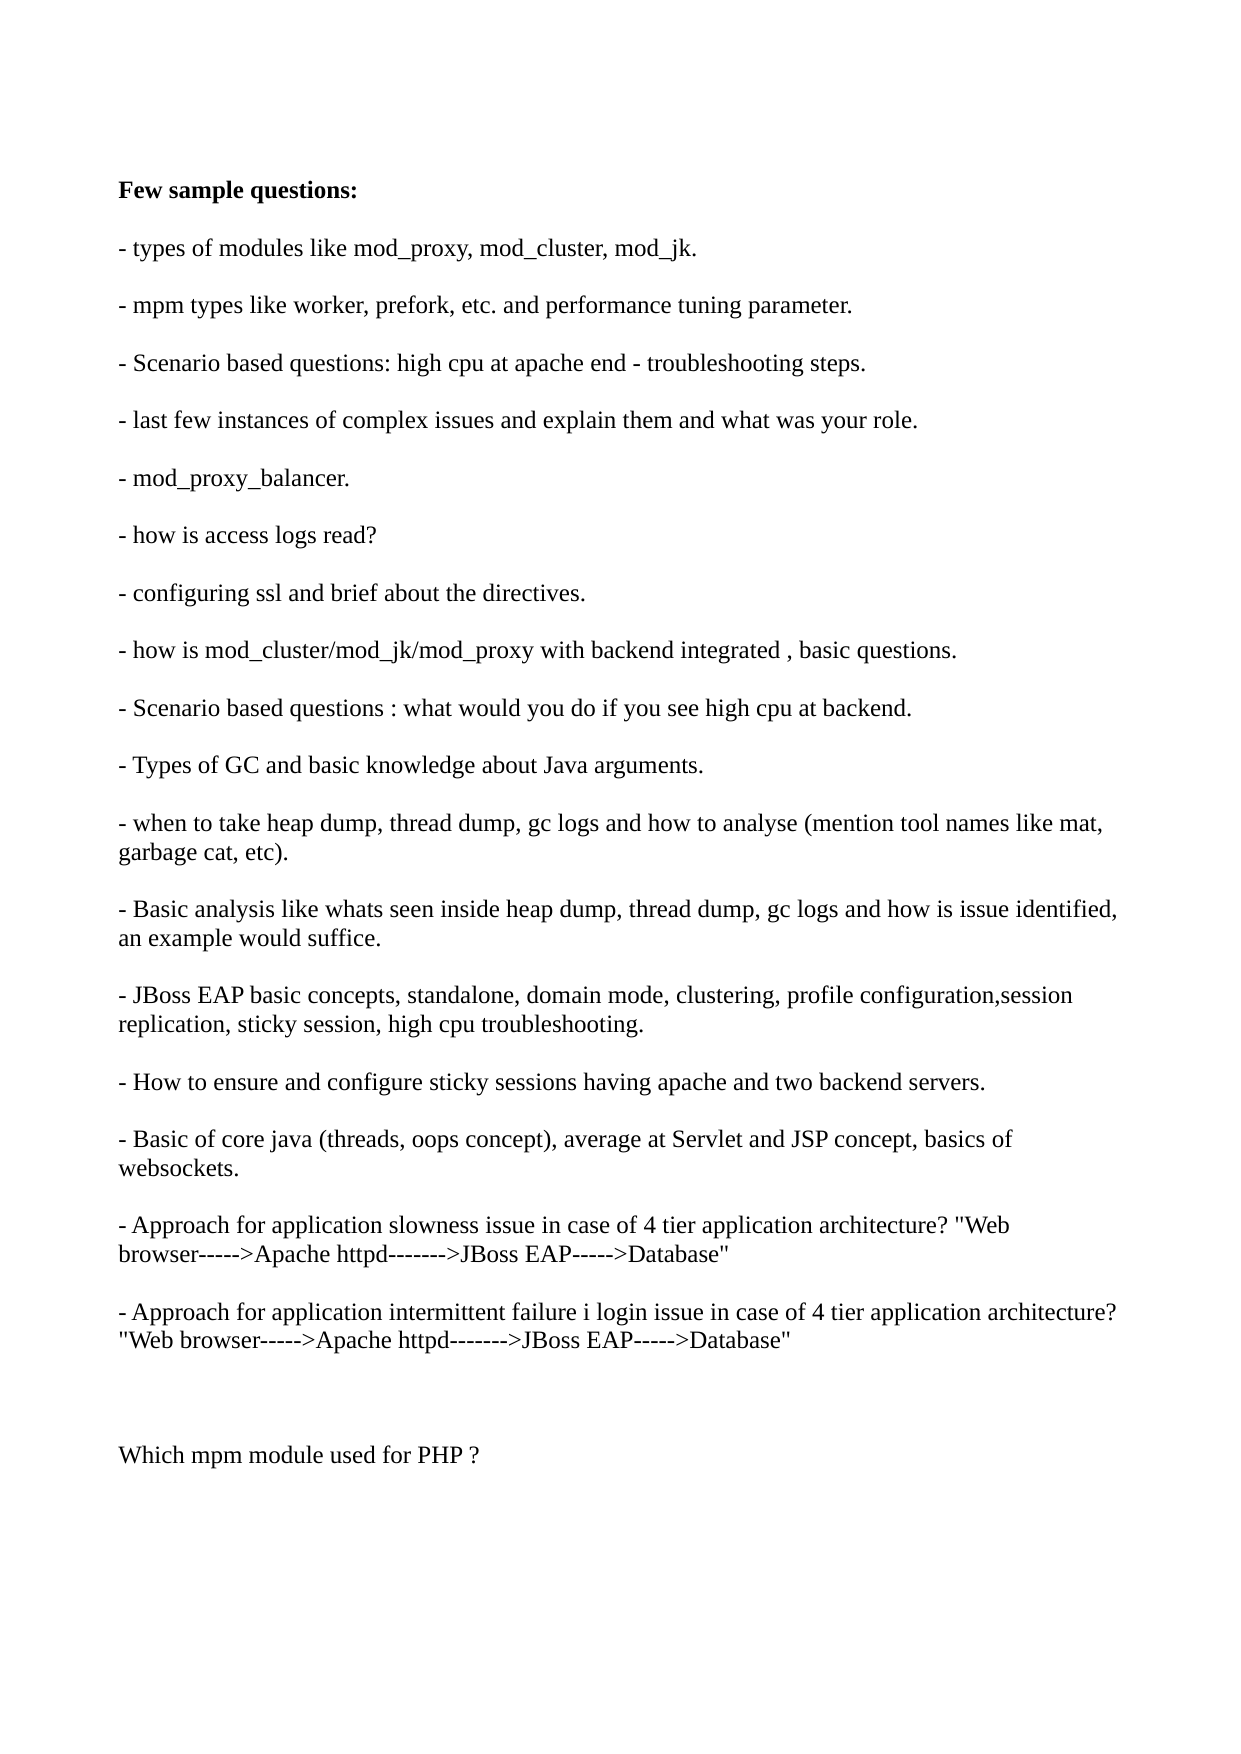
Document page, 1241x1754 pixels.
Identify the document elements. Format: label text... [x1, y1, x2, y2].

text - Basic analysis like whats seen inside heap dump, thread dump, gc logs and how is issue identified, an example would suffice. [118, 894, 1122, 952]
text - mpm types like worker, prefork, etc. and performance tuning parameter. [118, 291, 1122, 319]
text - JBoss EAP basic concepts, standalone, domain mode, clustering, profile configuration,session replication, sticky session, high cpu troubleshooting. [118, 981, 1122, 1038]
text - Approach for application intermittent failure i login issue in case of 4 tier application architecture? "Web browser----->Apache httpd------->JBoss EAP----->Database" [118, 1297, 1122, 1354]
text - Approach for application slowness issue in case of 4 tier application architecture? "Web browser----->Apache httpd------->JBoss EAP----->Database" [118, 1211, 1122, 1268]
text - How to ensure and configure sticky sessions having apache and two backend servers. [118, 1067, 1122, 1096]
text - Basic of core java (threads, oops concept), average at Servlet and JSP concept, basics of websockets. [118, 1124, 1122, 1182]
text - when to take heap dump, thread dump, gc logs and how to analyse (mention tool names like mat, garbage cat, etc). [118, 808, 1122, 866]
text - types of modules like mod_proxy, mod_cluster, mod_jk. [118, 233, 1122, 262]
text Few sample questions: [118, 176, 1122, 204]
text - Types of GC and basic knowledge about Java arguments. [118, 751, 1122, 779]
text - configuring ssl and brief about the directives. [118, 578, 1122, 607]
text - last few instances of complex issues and explain them and what was your role. [118, 406, 1122, 434]
text - how is access logs read? [118, 521, 1122, 549]
text - Scenario based questions: high cpu at apache end - troubleshooting steps. [118, 348, 1122, 377]
text - Scenario based questions : what would you do if you see high cpu at backend. [118, 693, 1122, 722]
text - mod_proxy_balancer. [118, 463, 1122, 492]
text - how is mod_cluster/mod_jk/mod_proxy with backend integrated , basic questions. [118, 636, 1122, 664]
text Which mpm module used for PHP ? [118, 1441, 1122, 1469]
